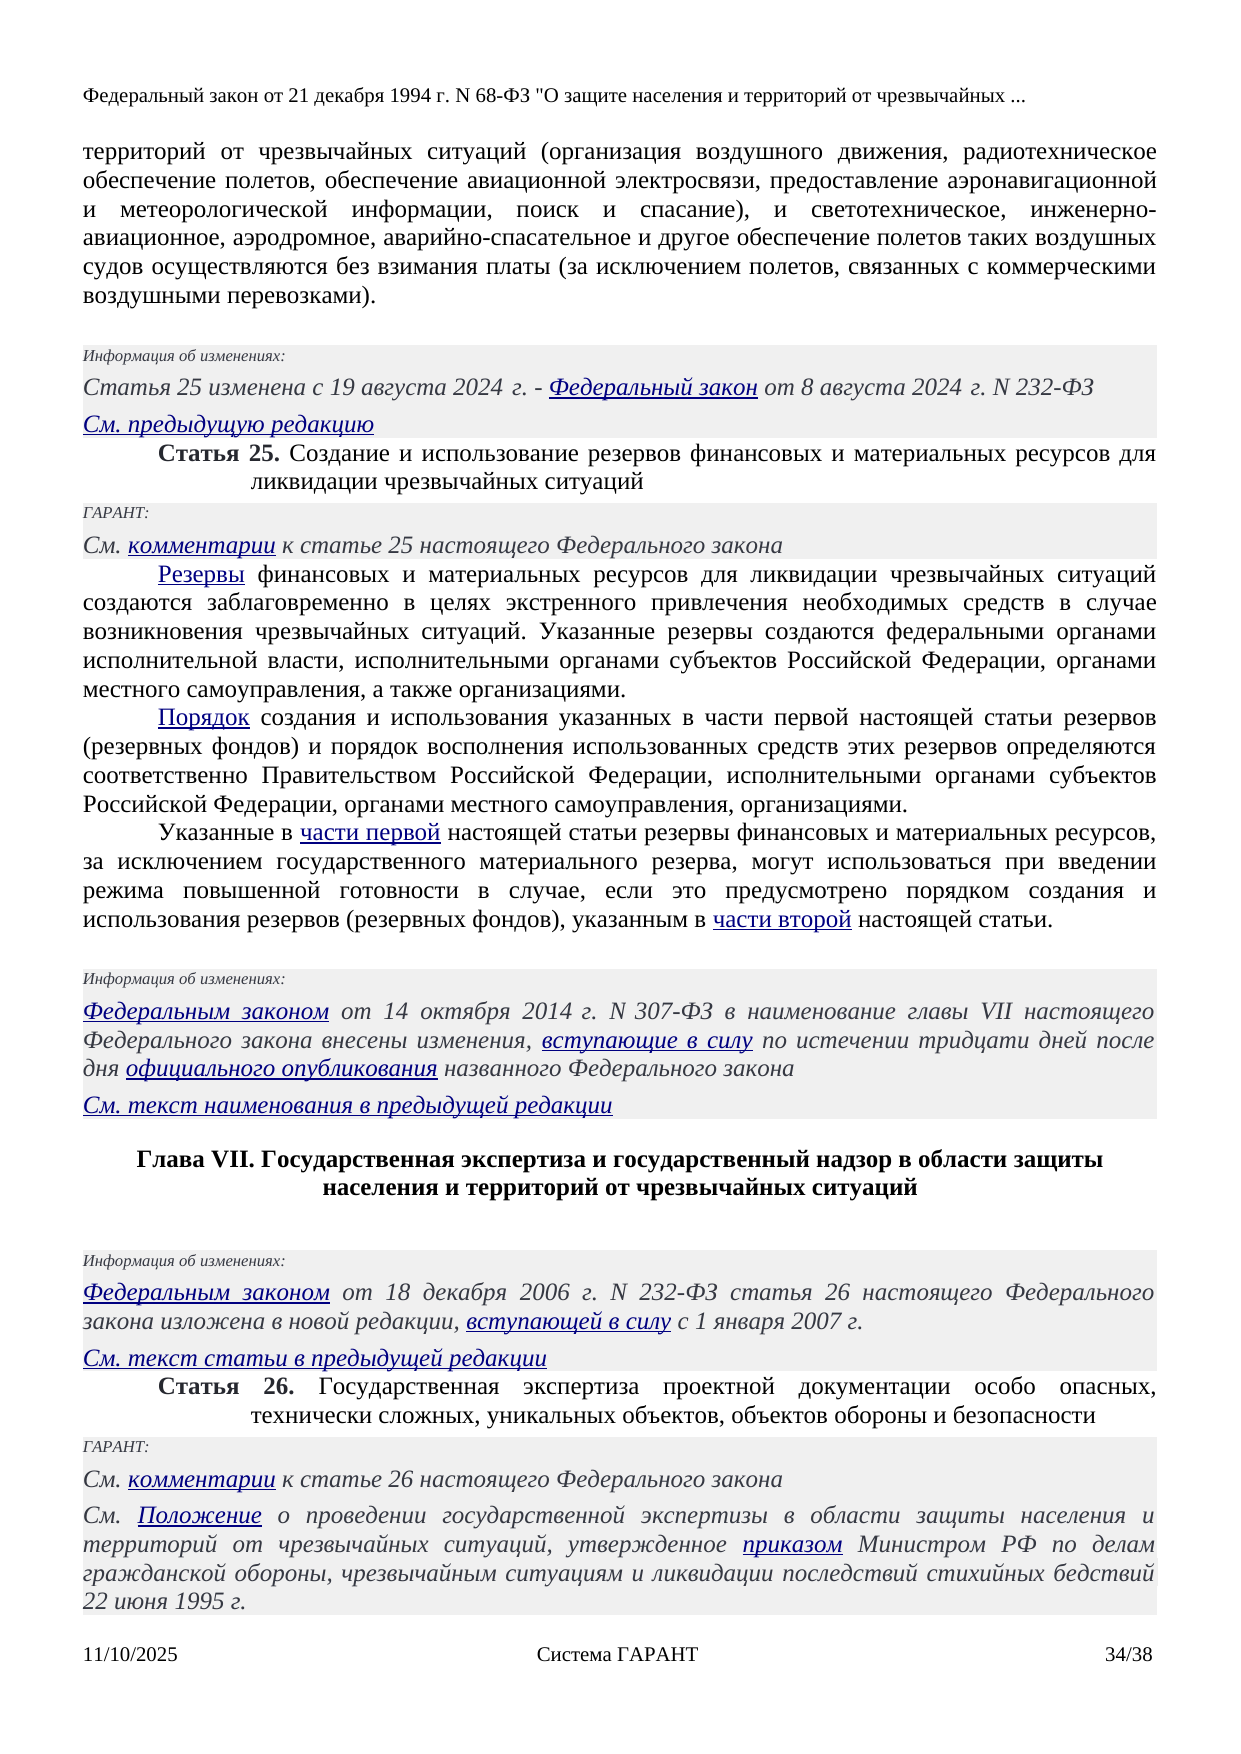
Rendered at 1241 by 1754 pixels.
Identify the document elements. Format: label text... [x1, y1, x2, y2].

text Федеральным законом от 14 октября 2014 г. N 307-ФЗ в наименование главы VII настоящего Федерального закона внесены изменения, вступающие в силу по истечении тридцати дней после дня официального опубликования названного Федерального закона [83, 1053, 1157, 1082]
text Статья 25. Создание и использование резервов финансовых и материальных ресурсов для ликвидации чрезвычайных ситуаций [158, 438, 1157, 495]
text Федеральным законом от 18 декабря 2006 г. N 232-ФЗ статья 26 настоящего Федерального закона изложена в новой редакции, вступающей в силу с 1 января 2007 г. [866, 1306, 1157, 1335]
text территорий от чрезвычайных ситуаций (организация воздушного движения, радиотехническое обеспечение полетов, обеспечение авиационной электросвязи, предоставление аэронавигационной и метеорологической информации, поиск и спасание), и светотехническое, инженерно-авиационное, аэродромное, аварийно-спасательное и другое обеспечение полетов таких воздушных судов осуществляются без взимания платы (за исключением полетов, связанных с коммерческими воздушными перевозками). [83, 136, 1157, 309]
text См. текст статьи в предыдущей редакции [549, 1343, 1157, 1371]
text Статья 26. Государственная экспертиза проектной документации особо опасных, технически сложных, уникальных объектов, объектов обороны и безопасности [158, 1371, 1157, 1429]
text ГАРАНТ: [151, 503, 1157, 522]
text См. комментарии к статье 25 настоящего Федерального закона [785, 530, 1157, 559]
text Указанные в части первой настоящей статьи резервы финансовых и материальных ресурсов, за исключением государственного материального резерва, могут использоваться при введении режима повышенной готовности в случае, если это предусмотрено порядком создания и использования резервов (резервных фондов), указанным в части второй настоящей статьи. [83, 817, 1157, 932]
text Информация об изменениях: [287, 1250, 1157, 1269]
text См. предыдущую редакцию [377, 409, 1157, 438]
text См. Положение о проведении государственной экспертизы в области защиты населения и территорий от чрезвычайных ситуаций, утвержденное приказом Министром РФ по делам гражданской обороны, чрезвычайным ситуациям и ликвидации последствий стихийных бедствий 22 июня 1995 г. [249, 1586, 1157, 1615]
text Порядок создания и использования указанных в части первой настоящей статьи резервов (резервных фондов) и порядок восполнения использованных средств этих резервов определяются соответственно Правительством Российской Федерации, исполнительными органами субъектов Российской Федерации, органами местного самоуправления, организациями. [83, 702, 1157, 817]
subtitle Глава VII. Государственная экспертиза и государственный надзор в области защиты населения и территорий от чрезвычайных ситуаций [83, 1144, 1157, 1201]
text Информация об изменениях: [287, 345, 1157, 364]
text Информация об изменениях: [287, 969, 1157, 988]
text См. текст наименования в предыдущей редакции [615, 1090, 1157, 1119]
text См. комментарии к статье 26 настоящего Федерального закона [785, 1464, 1157, 1492]
text ГАРАНТ: [151, 1437, 1157, 1456]
text Резервы финансовых и материальных ресурсов для ликвидации чрезвычайных ситуаций создаются заблаговременно в целях экстренного привлечения необходимых средств в случае возникновения чрезвычайных ситуаций. Указанные резервы создаются федеральными органами исполнительной власти, исполнительными органами субъектов Российской Федерации, органами местного самоуправления, а также организациями. [83, 559, 1157, 702]
